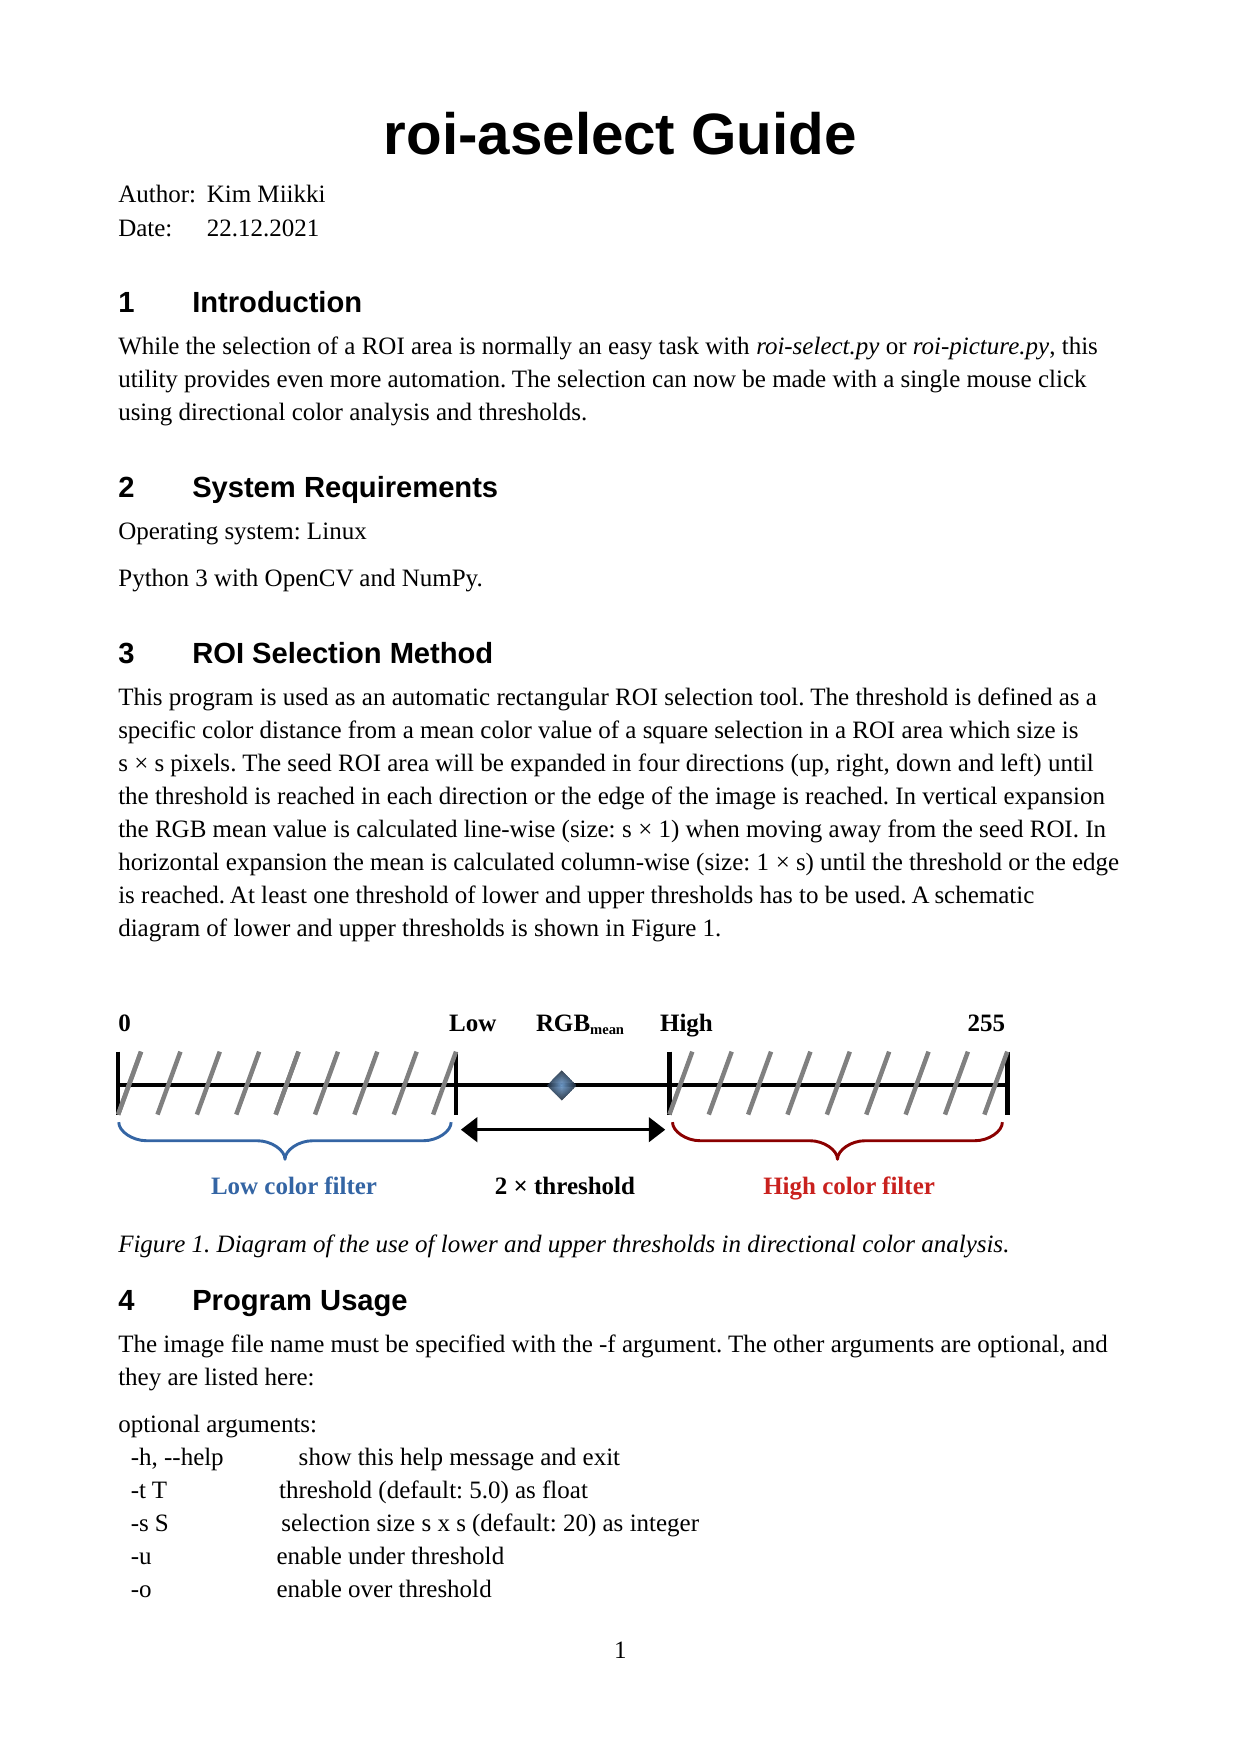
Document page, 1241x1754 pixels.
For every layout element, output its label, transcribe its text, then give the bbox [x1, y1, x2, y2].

text Operating system: Linux [118, 516, 1122, 545]
text The image file name must be specified with the -f argument. The other arguments are optional, and they are listed here: [118, 1329, 1122, 1390]
subtitle Program Usage [118, 1283, 1122, 1316]
text While the selection of a ROI area is normally an easy task with roi-select.py or roi-picture.py, this utility provides even more automation. The selection can now be made with a single mouse click using directional color analysis and thresholds. [118, 331, 1122, 426]
text Author: Kim Miikki Date: 22.12.2021 [118, 179, 1122, 241]
text 0 Low RGBmean High 255 [118, 1008, 1122, 1037]
subtitle ROI Selection Method [118, 636, 1122, 670]
text Figure 1. Diagram of the use of lower and upper thresholds in directional color analysis. [118, 1200, 1122, 1258]
subtitle System Requirements [118, 470, 1122, 503]
text Low color filter 2 × threshold High color filter [118, 1171, 1122, 1200]
text optional arguments: -h, --help show this help message and exit -t T threshold (default: 5.0) as float -s S selection size s x s (default: 20) as integer -u enable under threshold -o enable over threshold [118, 1409, 1122, 1603]
title roi-aselect Guide [118, 100, 1122, 167]
text Python 3 with OpenCV and NumPy. [118, 563, 1122, 592]
subtitle Introduction [118, 285, 1122, 319]
text This program is used as an automatic rectangular ROI selection tool. The threshold is defined as a specific color distance from a mean color value of a square selection in a ROI area which size is s × s pixels. The seed ROI area will be expanded in four directions (up, right, down and left) until the threshold is reached in each direction or the edge of the image is reached. In vertical expansion the RGB mean value is calculated line-wise (size: s × 1) when moving away from the seed ROI. In horizontal expansion the mean is calculated column-wise (size: 1 × s) until the threshold or the edge is reached. At least one threshold of lower and upper thresholds has to be used. A schematic diagram of lower and upper thresholds is shown in Figure 1. [118, 682, 1122, 942]
